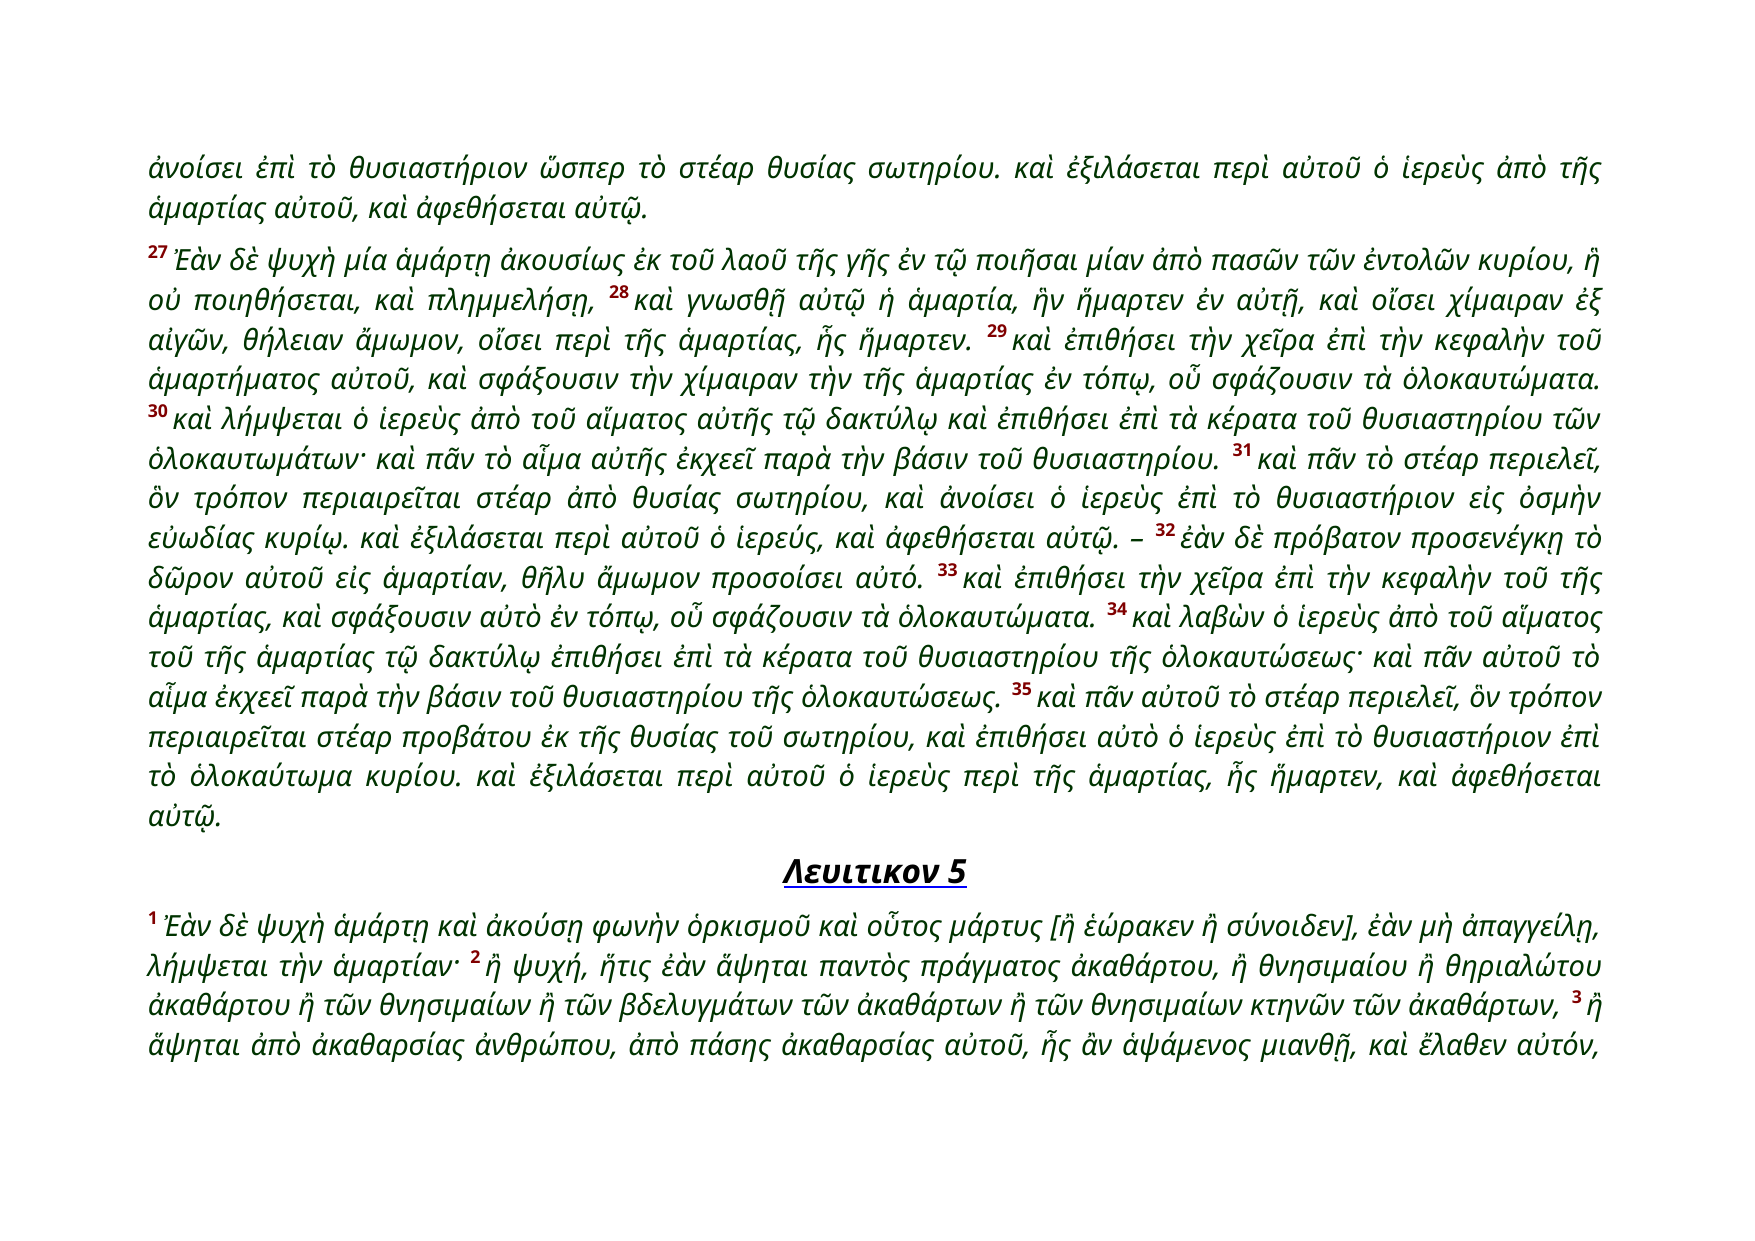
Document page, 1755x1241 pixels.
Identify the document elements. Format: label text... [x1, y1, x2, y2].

text 27 Ἐὰν δὲ ψυχὴ μία ἁμάρτῃ ἀκουσίως ἐκ τοῦ λαοῦ τῆς γῆς ἐν τῷ ποιῆσαι μίαν ἀπὸ πασῶν τῶν ἐντολῶν κυρίου, ἣ οὐ ποιηθήσεται, καὶ πλημμελήσῃ, 28 καὶ γνωσθῇ αὐτῷ ἡ ἁμαρτία, ἣν ἥμαρτεν ἐν αὐτῇ, καὶ οἴσει χίμαιραν ἐξ αἰγῶν, θήλειαν ἄμωμον, οἴσει περὶ τῆς ἁμαρτίας, ἧς ἥμαρτεν. 29 καὶ ἐπιθήσει τὴν χεῖρα ἐπὶ τὴν κεφαλὴν τοῦ ἁμαρτήματος αὐτοῦ, καὶ σφάξουσιν τὴν χίμαιραν τὴν τῆς ἁμαρτίας ἐν τόπῳ, οὗ σφάζουσιν τὰ ὁλοκαυτώματα. 30 καὶ λήμψεται ὁ ἱερεὺς ἀπὸ τοῦ αἵματος αὐτῆς τῷ δακτύλῳ καὶ ἐπιθήσει ἐπὶ τὰ κέρατα τοῦ θυσιαστηρίου τῶν ὁλοκαυτωμάτων· καὶ πᾶν τὸ αἷμα αὐτῆς ἐκχεεῖ παρὰ τὴν βάσιν τοῦ θυσιαστηρίου. 31 καὶ πᾶν τὸ στέαρ περιελεῖ, ὃν τρόπον περιαιρεῖται στέαρ ἀπὸ θυσίας σωτηρίου, καὶ ἀνοίσει ὁ ἱερεὺς ἐπὶ τὸ θυσιαστήριον εἰς ὀσμὴν εὐωδίας κυρίῳ. καὶ ἐξιλάσεται περὶ αὐτοῦ ὁ ἱερεύς, καὶ ἀφεθήσεται αὐτῷ. – 32 ἐὰν δὲ πρόβατον προσενέγκῃ τὸ δῶρον αὐτοῦ εἰς ἁμαρτίαν, θῆλυ ἄμωμον προσοίσει αὐτό. 33 καὶ ἐπιθήσει τὴν χεῖρα ἐπὶ τὴν κεφαλὴν τοῦ τῆς ἁμαρτίας, καὶ σφάξουσιν αὐτὸ ἐν τόπῳ, οὗ σφάζουσιν τὰ ὁλοκαυτώματα. 34 καὶ λαβὼν ὁ ἱερεὺς ἀπὸ τοῦ αἵματος τοῦ τῆς ἁμαρτίας τῷ δακτύλῳ ἐπιθήσει ἐπὶ τὰ κέρατα τοῦ θυσιαστηρίου τῆς ὁλοκαυτώσεως· καὶ πᾶν αὐτοῦ τὸ αἷμα ἐκχεεῖ παρὰ τὴν βάσιν τοῦ θυσιαστηρίου τῆς ὁλοκαυτώσεως. 35 καὶ πᾶν αὐτοῦ τὸ στέαρ περιελεῖ, ὃν τρόπον περιαιρεῖται στέαρ προβάτου ἐκ τῆς θυσίας τοῦ σωτηρίου, καὶ ἐπιθήσει αὐτὸ ὁ ἱερεὺς ἐπὶ τὸ θυσιαστήριον ἐπὶ τὸ ὁλοκαύτωμα κυρίου. καὶ ἐξιλάσεται περὶ αὐτοῦ ὁ ἱερεὺς περὶ τῆς ἁμαρτίας, ἧς ἥμαρτεν, καὶ ἀφεθήσεται αὐτῷ. [148, 239, 1606, 835]
text 1 Ἐὰν δὲ ψυχὴ ἁμάρτῃ καὶ ἀκούσῃ φωνὴν ὁρκισμοῦ καὶ οὗτος μάρτυς [ἢ ἑώρακεν ἢ σύνοιδεν], ἐὰν μὴ ἀπαγγείλῃ, λήμψεται τὴν ἁμαρτίαν· 2 ἢ ψυχή, ἥτις ἐὰν ἅψηται παντὸς πράγματος ἀκαθάρτου, ἢ θνησιμαίου ἢ θηριαλώτου ἀκαθάρτου ἢ τῶν θνησιμαίων ἢ τῶν βδελυγμάτων τῶν ἀκαθάρτων ἢ τῶν θνησιμαίων κτηνῶν τῶν ἀκαθάρτων, 3 ἢ ἅψηται ἀπὸ ἀκαθαρσίας ἀνθρώπου, ἀπὸ πάσης ἀκαθαρσίας αὐτοῦ, ἧς ἂν ἁψάμενος μιανθῇ, καὶ ἔλαθεν αὐτόν, [148, 905, 1606, 1064]
text Λευιτικον 5 [148, 847, 1606, 893]
text ἀνοίσει ἐπὶ τὸ θυσιαστήριον ὥσπερ τὸ στέαρ θυσίας σωτηρίου. καὶ ἐξιλάσεται περὶ αὐτοῦ ὁ ἱερεὺς ἀπὸ τῆς ἁμαρτίας αὐτοῦ, καὶ ἀφεθήσεται αὐτῷ. [148, 148, 1606, 227]
